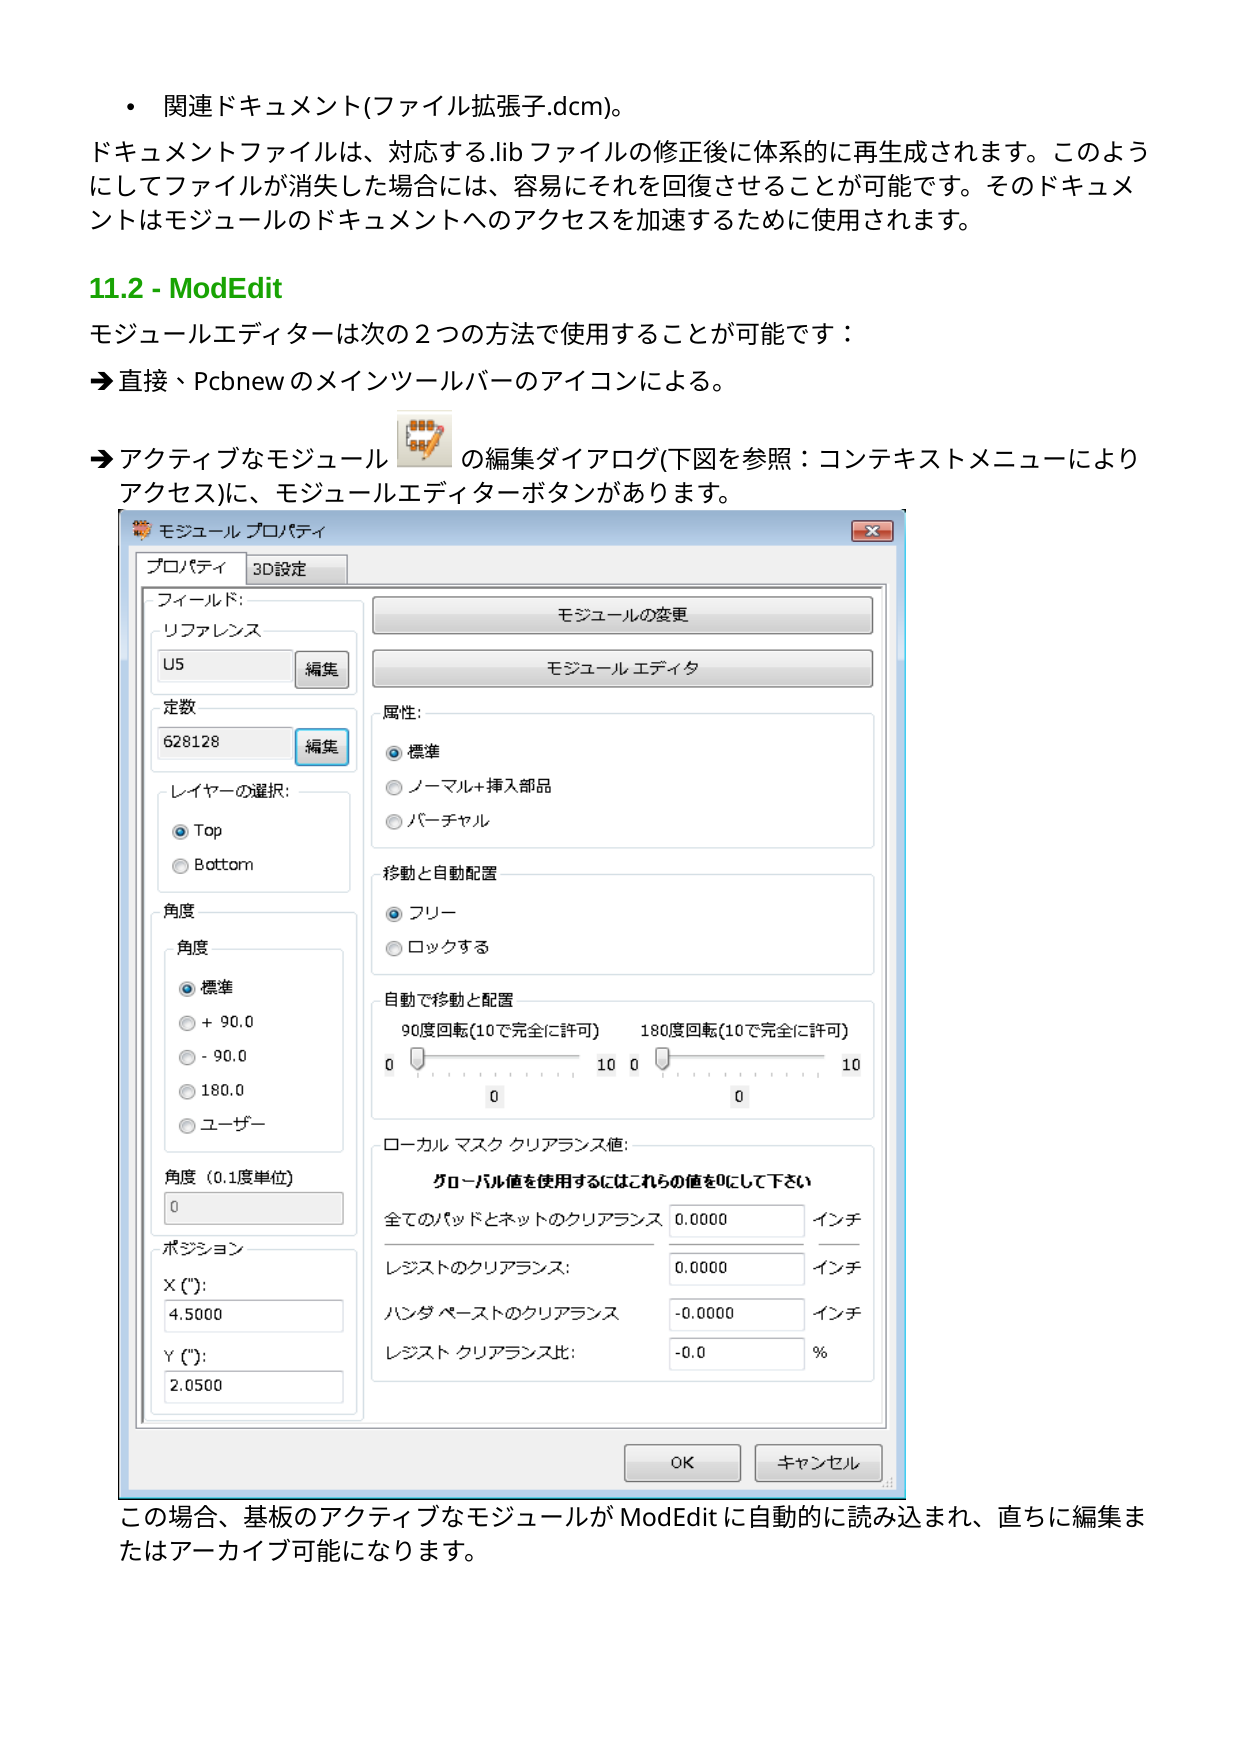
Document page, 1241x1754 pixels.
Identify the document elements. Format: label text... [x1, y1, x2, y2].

text ドキュメントファイルは、対応する.libファイルの修正後に体系的に再生成されます。このようにしてファイルが消失した場合には、容易にそれを回復させることが可能です。そのドキュメントはモジュールのドキュメントへのアクセスを加速するために使用されます。 [88, 135, 1152, 237]
subtitle ModEdit [88, 272, 1152, 305]
picture [397, 410, 452, 469]
list アクティブなモジュール の編集ダイアログ(下図を参照：コンテキストメニューによりアクセス)に、モジュールエディターボタンがあります。 この場合、基板のアクティブなモジュールがModEditに自動的に読み込まれ、直ちに編集またはアーカイブ可能になります。 [88, 410, 1152, 1568]
text モジュールエディターは次の２つの方法で使用することが可能です： [88, 317, 1152, 351]
list 関連ドキュメント(ファイル拡張子.dcm)。 [126, 88, 1152, 122]
picture [118, 509, 906, 1500]
list 直接、Pcbnewのメインツールバーのアイコンによる。 [88, 364, 1152, 398]
